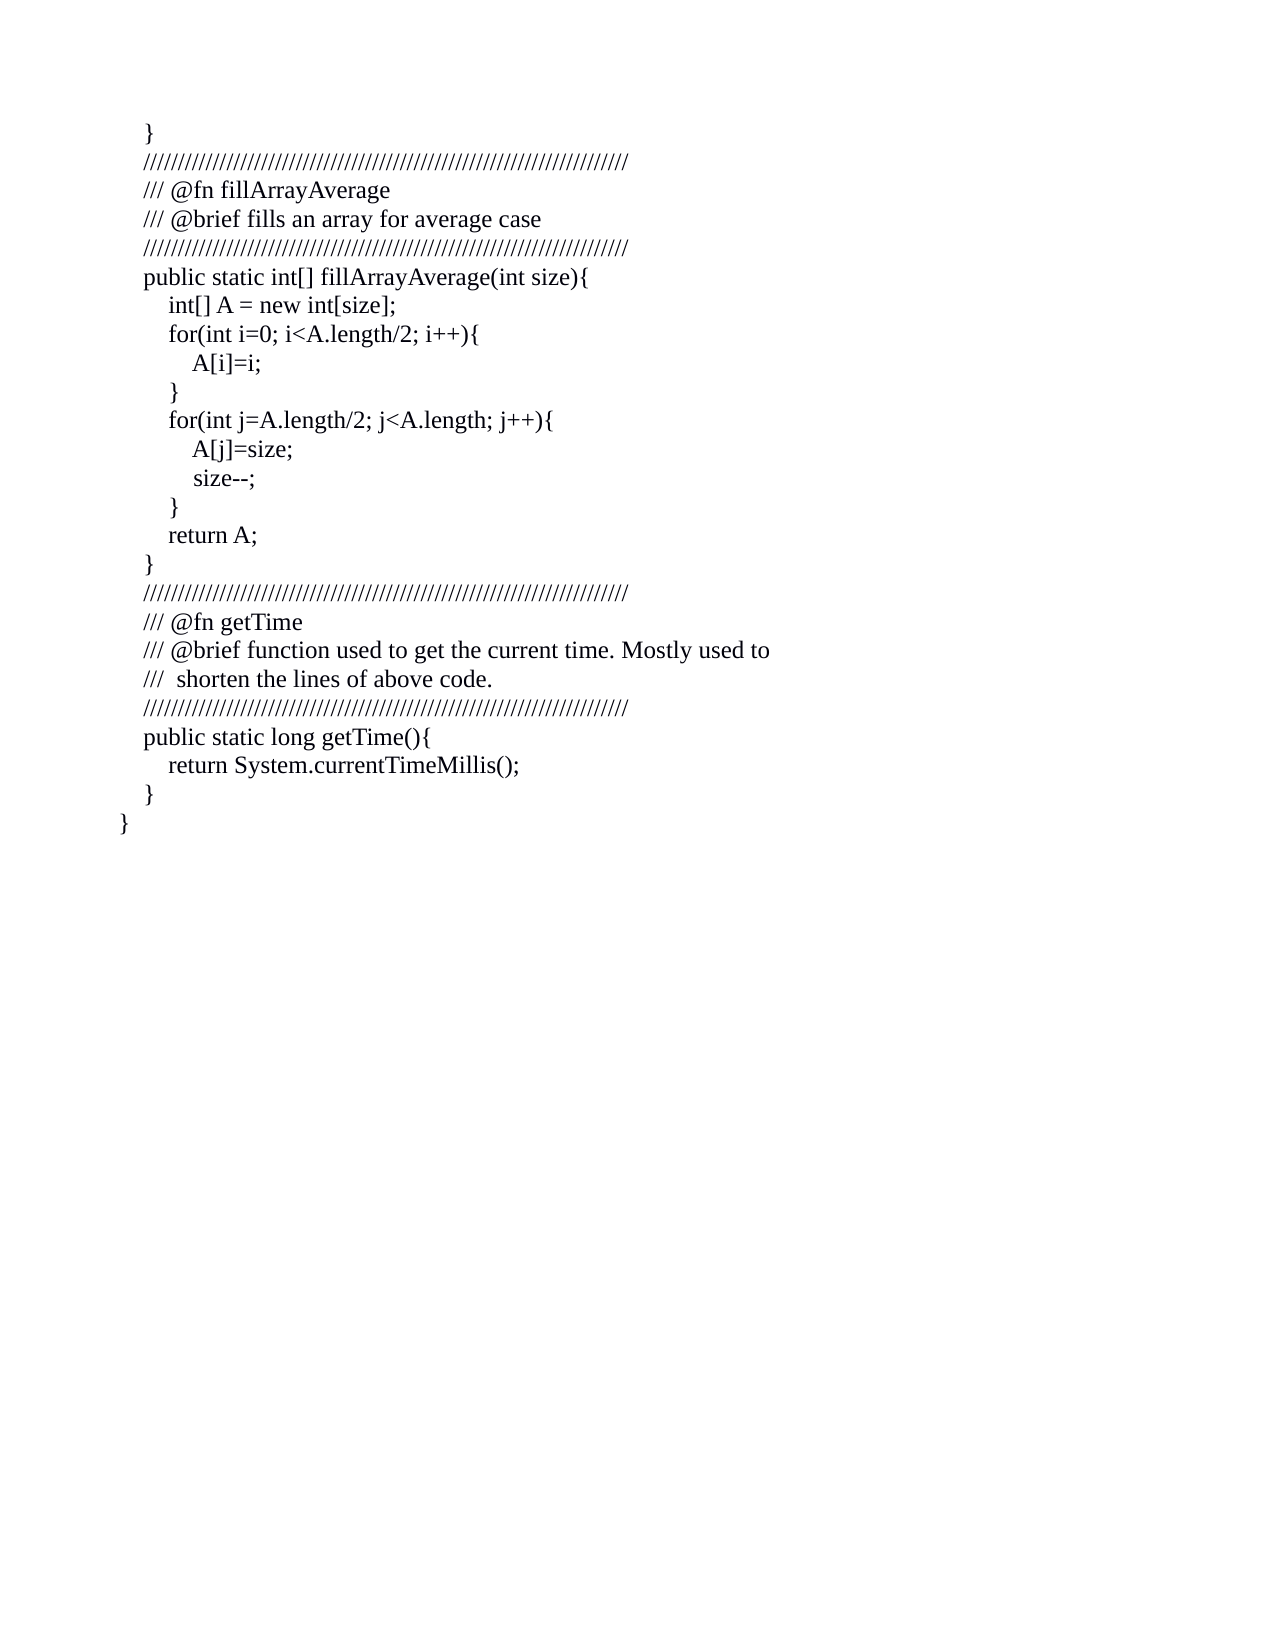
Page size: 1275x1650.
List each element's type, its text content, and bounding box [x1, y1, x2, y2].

text ////////////////////////////////////////////////////////////////////// [118, 578, 1157, 607]
text A[i]=i; [118, 348, 1157, 377]
text return A; [118, 521, 1157, 549]
text public static long getTime(){ [118, 722, 1157, 751]
text /// @brief function used to get the current time. Mostly used to [118, 636, 1157, 664]
text /// shorten the lines of above code. [118, 664, 1157, 693]
text ////////////////////////////////////////////////////////////////////// [118, 147, 1157, 176]
text /// @fn getTime [118, 607, 1157, 636]
text } [118, 549, 1157, 578]
text public static int[] fillArrayAverage(int size){ [118, 262, 1157, 291]
text /// @brief fills an array for average case [118, 204, 1157, 233]
text } [118, 118, 1157, 147]
text } [118, 492, 1157, 521]
text } [118, 377, 1157, 406]
text A[j]=size; [118, 434, 1157, 463]
text for(int i=0; i<A.length/2; i++){ [118, 319, 1157, 348]
text /// @fn fillArrayAverage [118, 176, 1157, 204]
text for(int j=A.length/2; j<A.length; j++){ [118, 406, 1157, 434]
text } [118, 808, 1157, 837]
text ////////////////////////////////////////////////////////////////////// [118, 233, 1157, 262]
text int[] A = new int[size]; [118, 291, 1157, 319]
text } [118, 779, 1157, 808]
text size--; [118, 463, 1157, 492]
text return System.currentTimeMillis(); [118, 751, 1157, 779]
text ////////////////////////////////////////////////////////////////////// [118, 693, 1157, 722]
